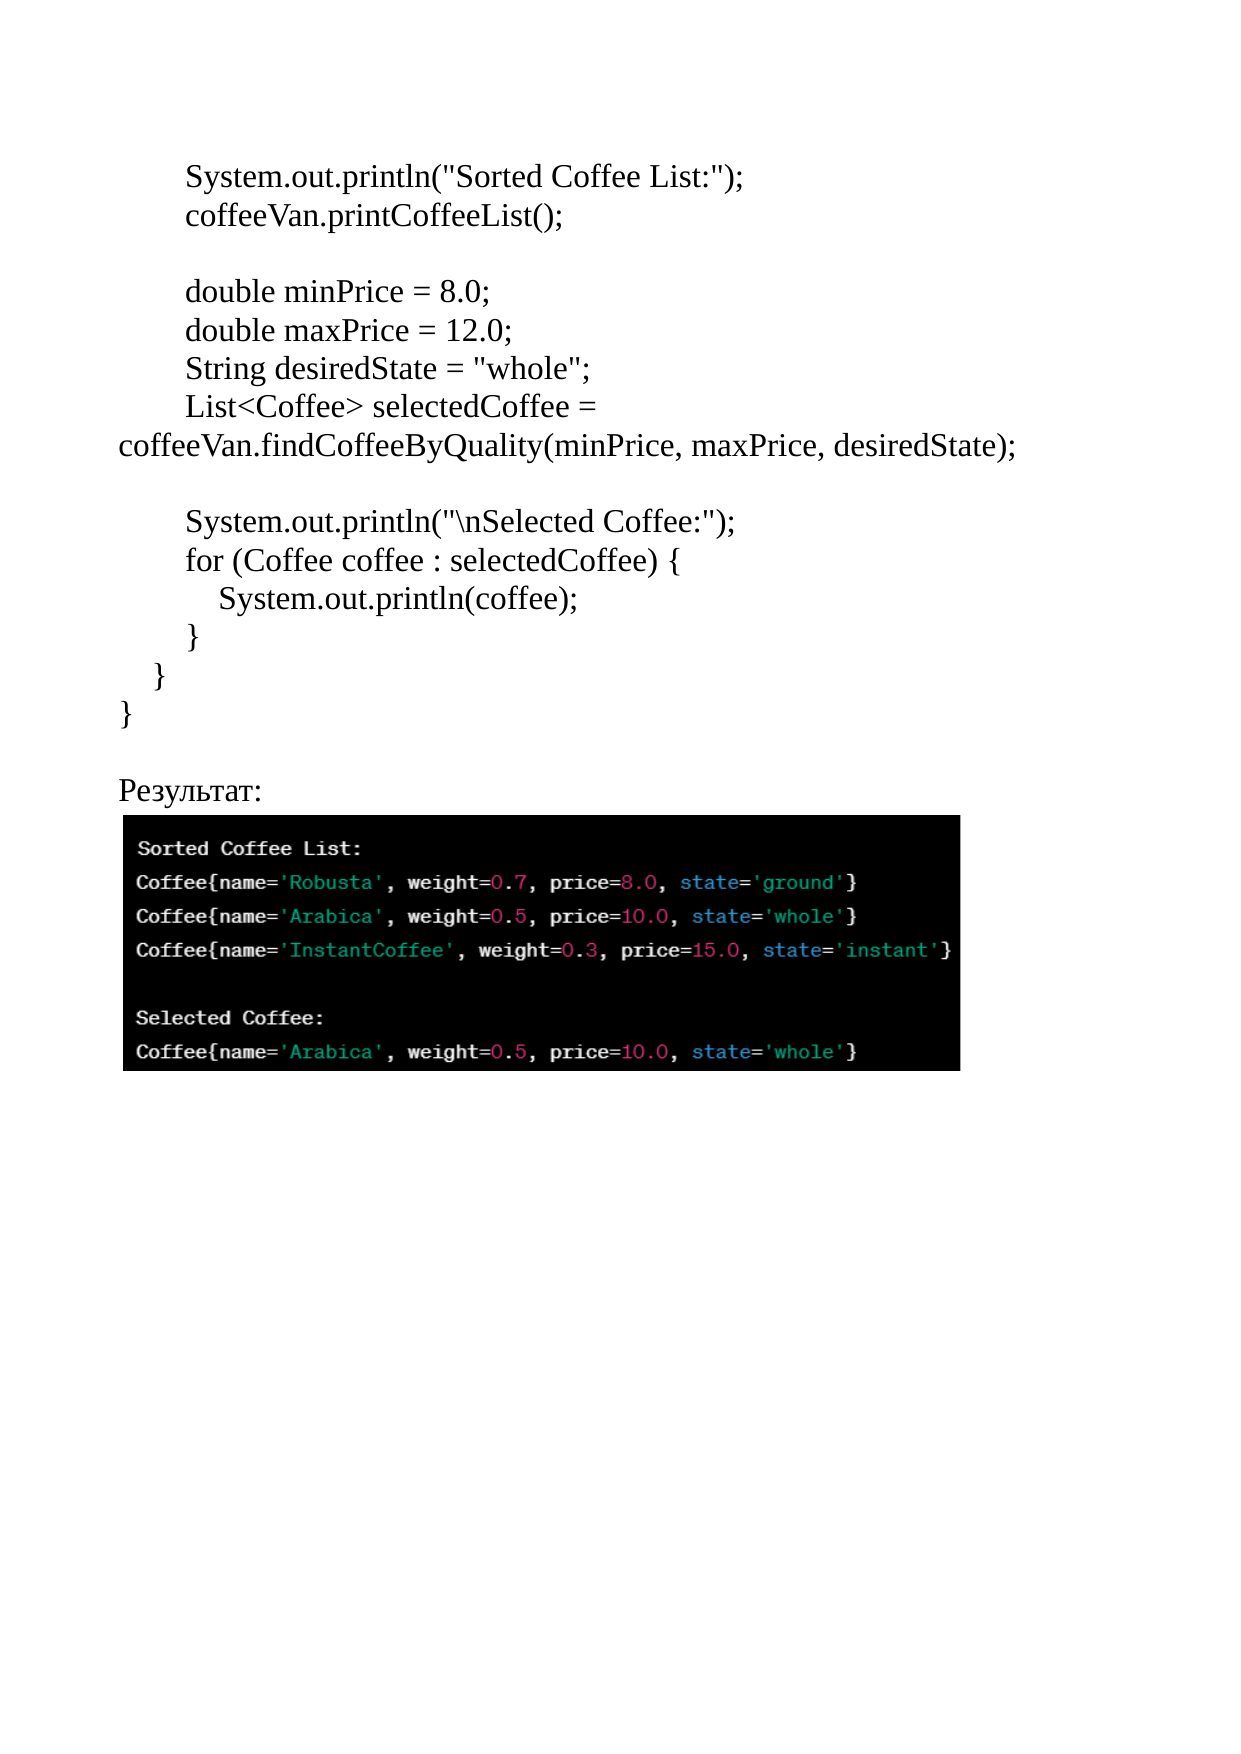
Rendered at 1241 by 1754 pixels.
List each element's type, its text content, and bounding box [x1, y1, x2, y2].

text List<Coffee> selectedCoffee = coffeeVan.findCoffeeByQuality(minPrice, maxPrice, desiredState); [118, 386, 1122, 463]
picture [123, 815, 961, 1071]
text coffeeVan.printCoffeeList(); [118, 195, 1122, 233]
text } [118, 655, 1122, 693]
text System.out.println(coffee); [118, 578, 1122, 616]
text System.out.println("\nSelected Coffee:"); [118, 501, 1122, 540]
text for (Coffee coffee : selectedCoffee) { [118, 540, 1122, 578]
text } [118, 616, 1122, 655]
text } [118, 693, 1122, 731]
text double minPrice = 8.0; [118, 271, 1122, 310]
text System.out.println("Sorted Coffee List:"); [118, 156, 1122, 195]
text double maxPrice = 12.0; [118, 310, 1122, 348]
text String desiredState = "whole"; [118, 348, 1122, 386]
text Результат: [118, 770, 1122, 808]
